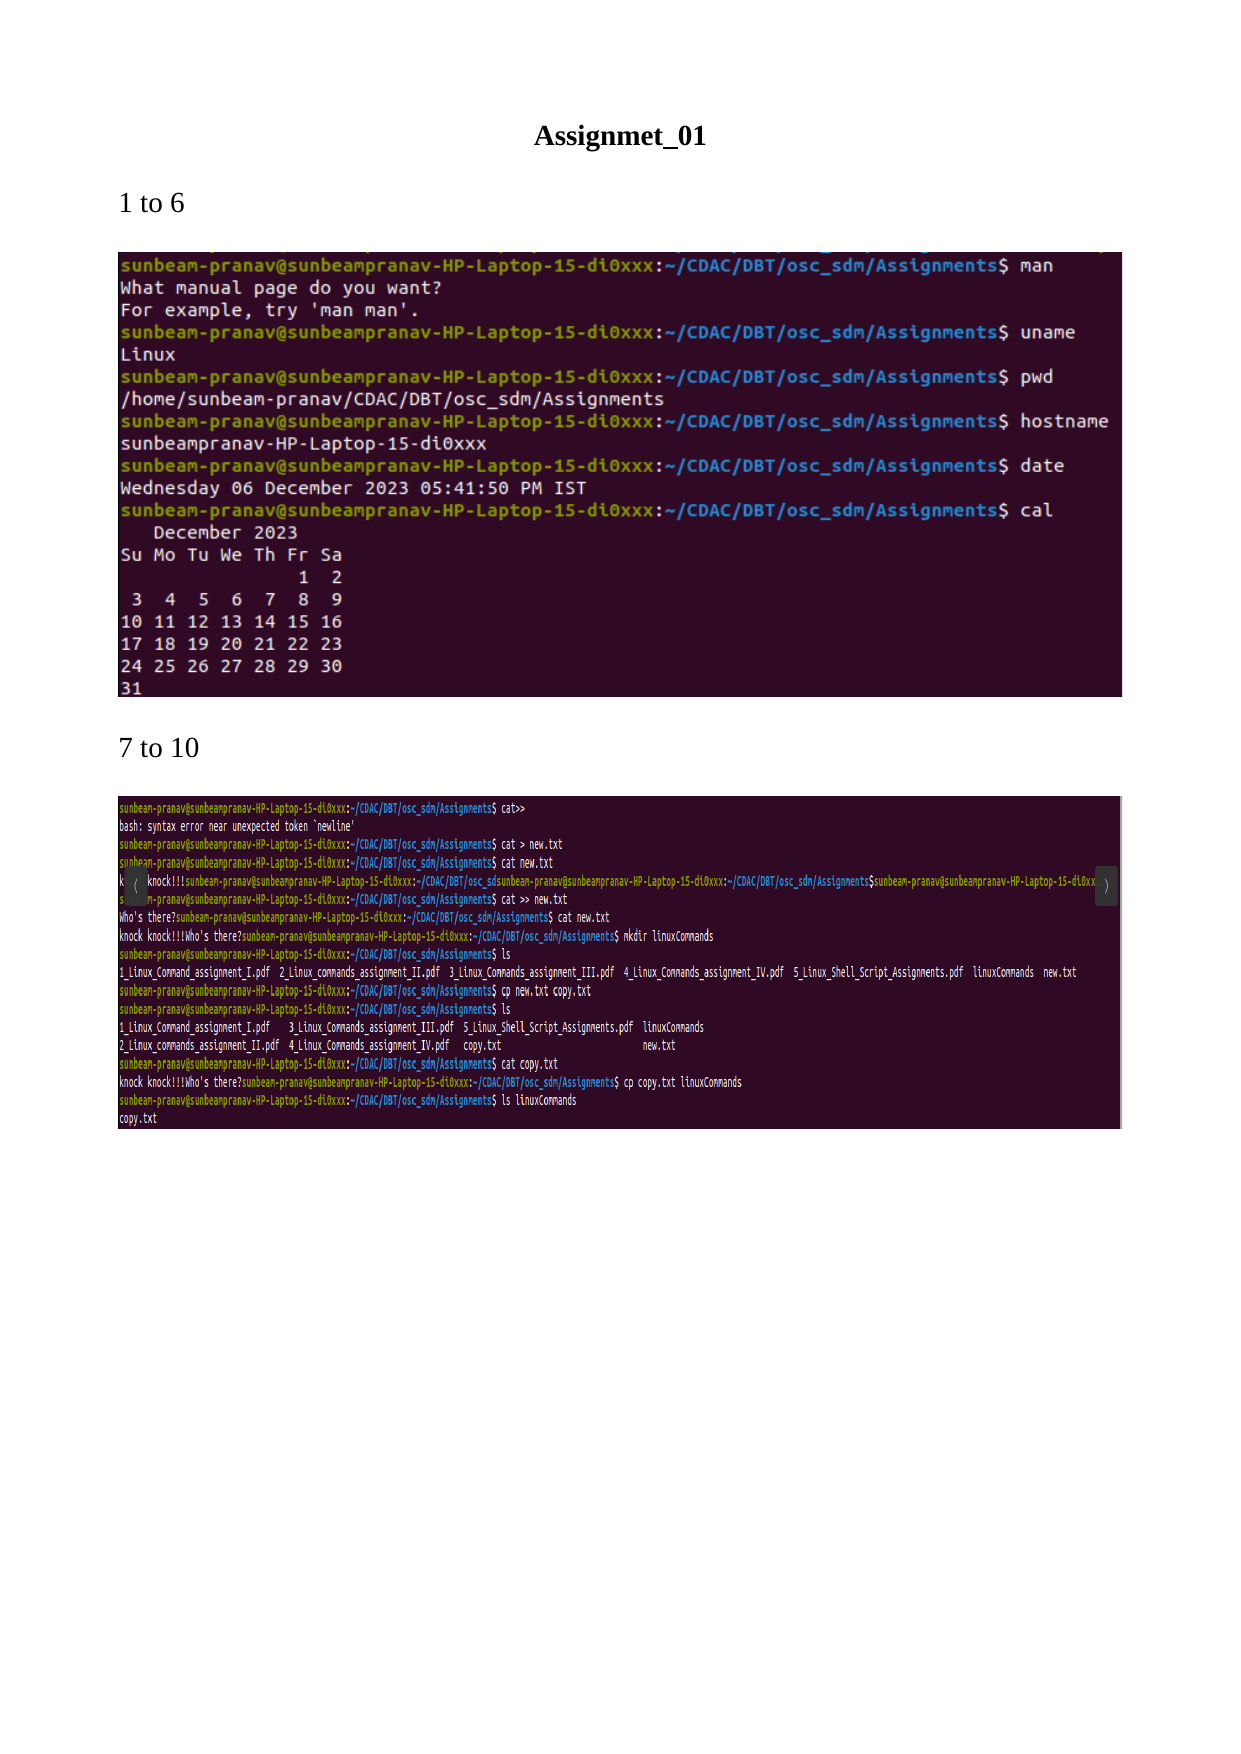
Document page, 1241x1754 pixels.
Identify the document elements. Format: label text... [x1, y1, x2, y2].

picture [118, 252, 1123, 697]
picture [118, 796, 1123, 1129]
text 7 to 10 [118, 730, 1122, 763]
text Assignmet_01 [118, 118, 1122, 152]
text 1 to 6 [118, 185, 1122, 219]
